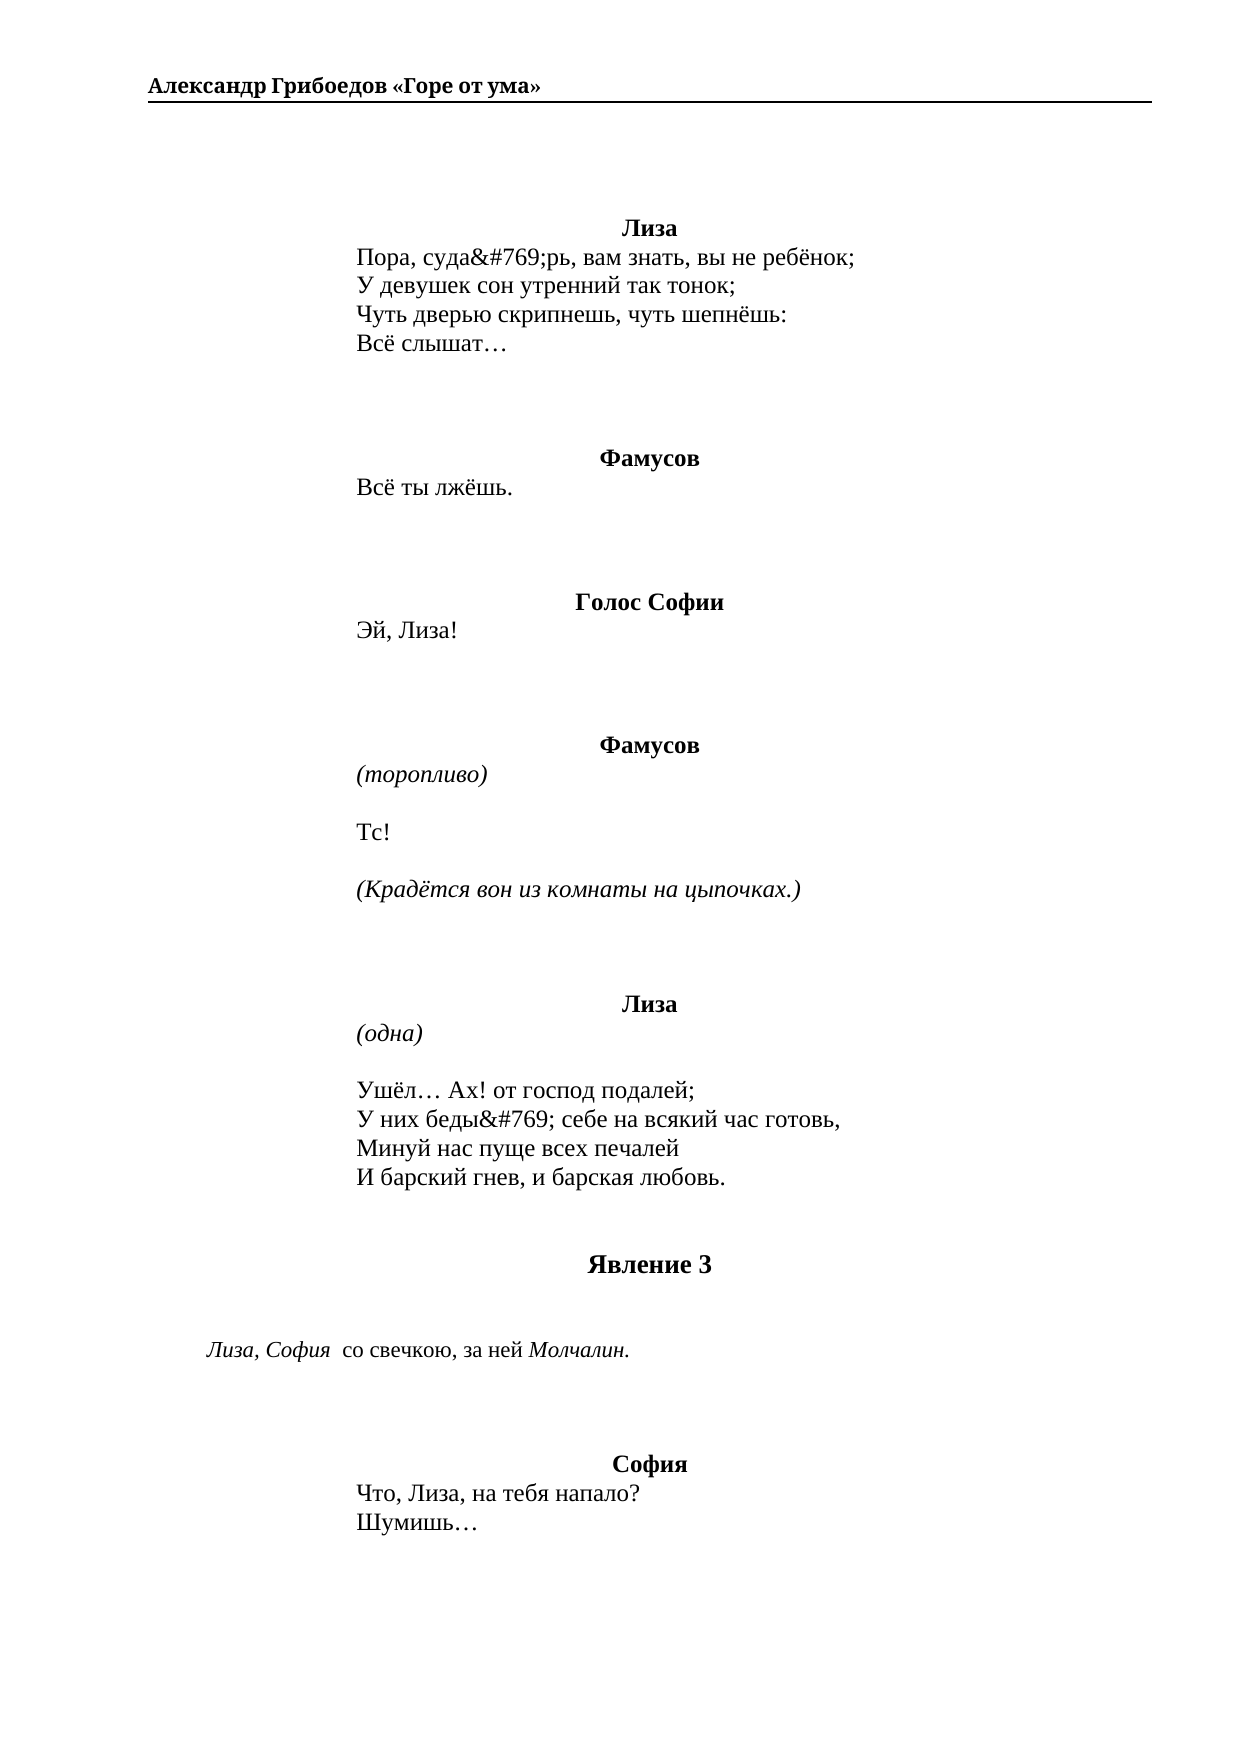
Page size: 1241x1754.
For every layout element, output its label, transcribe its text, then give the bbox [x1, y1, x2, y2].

text У девушек сон утренний так тонок; [356, 270, 1089, 299]
subtitle Фамусов [148, 730, 1152, 759]
text (торопливо) [356, 759, 1089, 788]
subtitle Лиза [148, 989, 1152, 1018]
text Ушёл… Ах! от господ подалей; [356, 1075, 1089, 1104]
text Эй, Лиза! [356, 615, 1089, 644]
subtitle Явление 3 [148, 1248, 1152, 1279]
text Шумишь… [356, 1507, 1089, 1535]
subtitle Голос Софии [148, 587, 1152, 615]
text Всё ты лжёшь. [356, 472, 1089, 500]
text Пора, суда&#769;рь, вам знать, вы не ребёнок; [356, 242, 1089, 270]
text У них беды&#769; себе на всякий час готовь, [356, 1104, 1089, 1133]
text (Крадётся вон из комнаты на цыпочках.) [356, 874, 1089, 903]
text Чуть дверью скрипнешь, чуть шепнёшь: [356, 299, 1089, 328]
text И барский гнев, и барская любовь. [356, 1162, 1089, 1190]
subtitle Лиза [148, 213, 1152, 242]
text Минуй нас пуще всех печалей [356, 1133, 1089, 1162]
text Тс! [356, 817, 1089, 845]
text Что, Лиза, на тебя напало? [356, 1478, 1089, 1507]
text Всё слышат… [356, 328, 1089, 357]
text Лиза, София со свечкою, за ней Молчалин. [148, 1336, 1089, 1363]
text (одна) [356, 1018, 1089, 1047]
subtitle Фамусов [148, 443, 1152, 472]
subtitle София [148, 1449, 1152, 1478]
